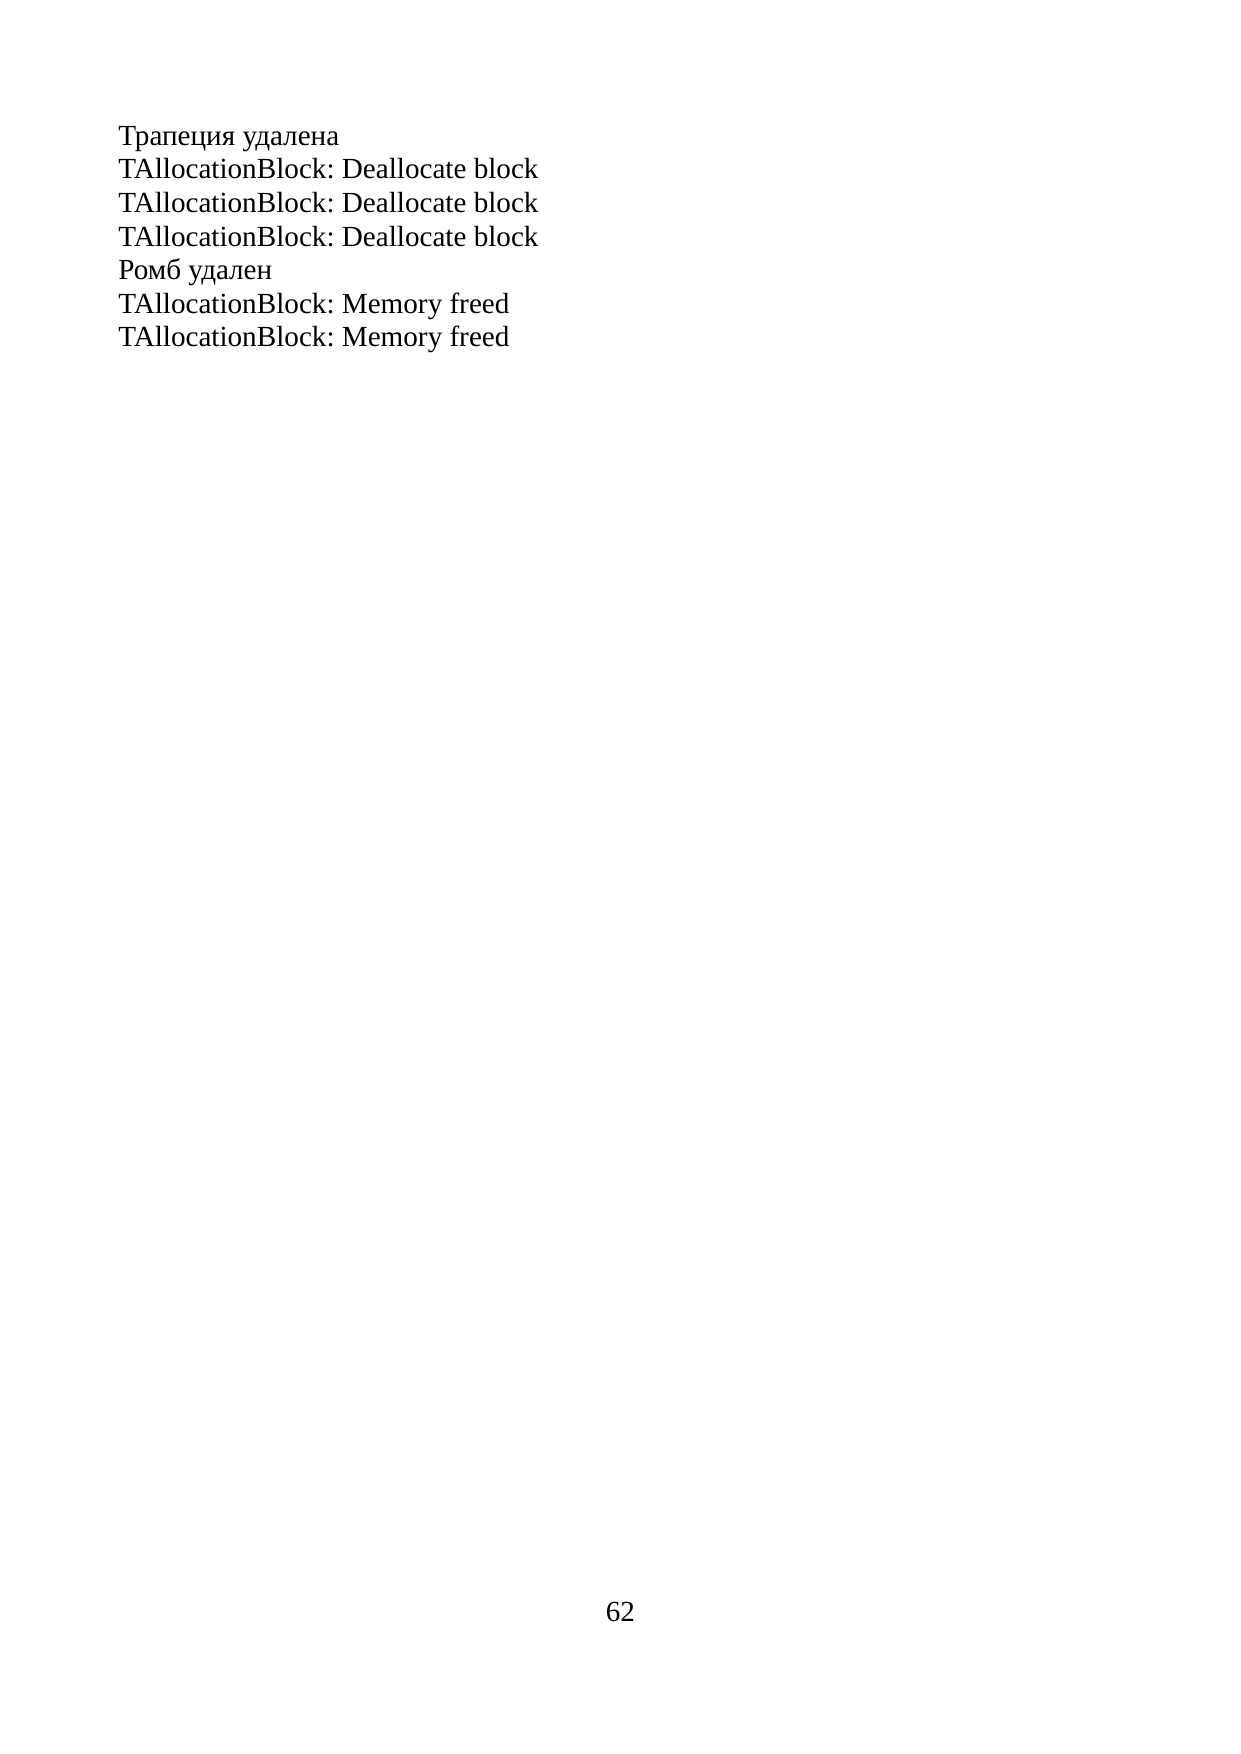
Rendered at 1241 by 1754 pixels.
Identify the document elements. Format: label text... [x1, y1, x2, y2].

text TAllocationBlock: Deallocate block [118, 219, 1122, 252]
text TAllocationBlock: Memory freed [118, 286, 1122, 319]
text TAllocationBlock: Deallocate block [118, 152, 1122, 185]
text Ромб удален [118, 252, 1122, 286]
text TAllocationBlock: Deallocate block [118, 185, 1122, 219]
text TAllocationBlock: Memory freed [118, 319, 1122, 353]
text 62 [118, 1594, 1122, 1627]
text Трапеция удалена [118, 118, 1122, 152]
